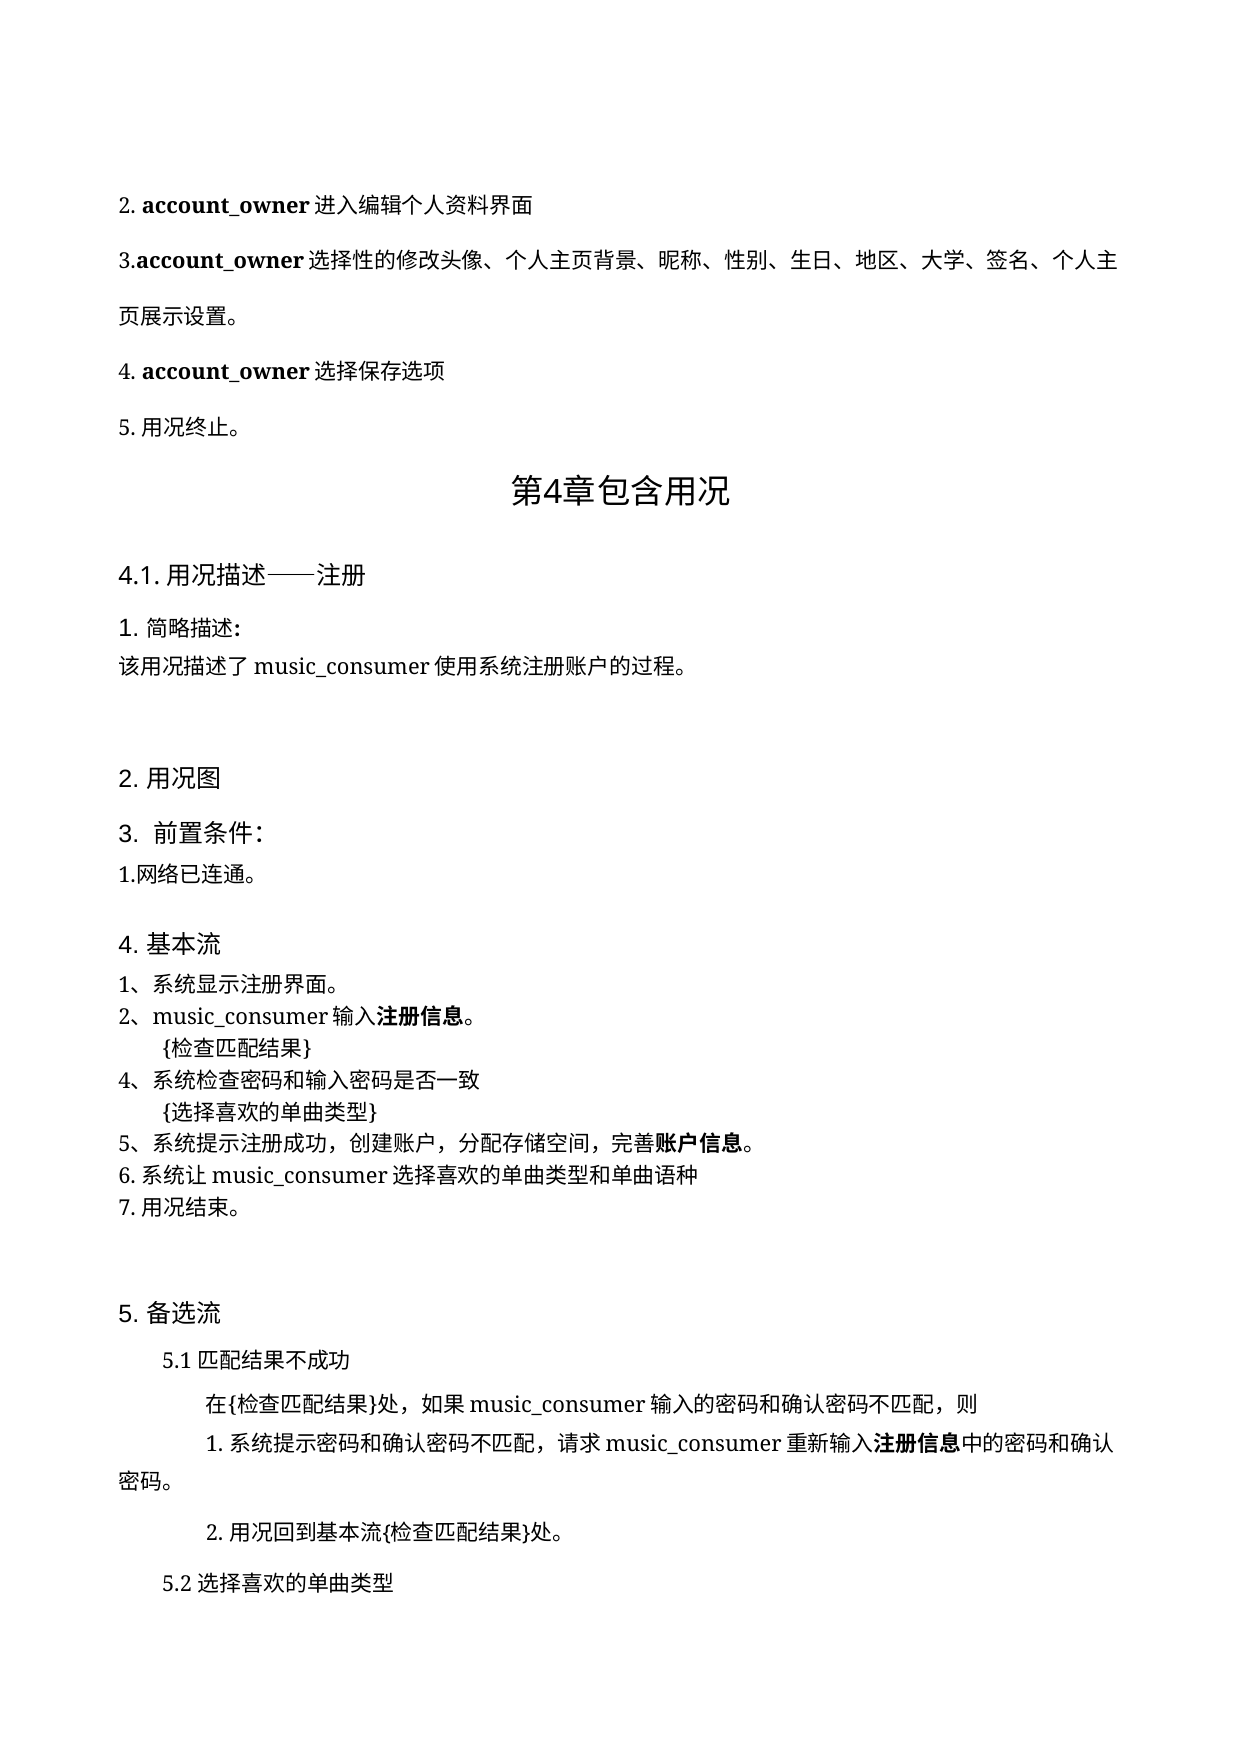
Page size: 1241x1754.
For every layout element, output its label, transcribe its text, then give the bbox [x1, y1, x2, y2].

subtitle 简略描述: [118, 611, 1122, 643]
subtitle 用况描述——注册 [118, 556, 1122, 592]
text 2、music_consumer输入注册信息。 [118, 999, 1122, 1031]
subtitle 用况图 [118, 758, 1122, 794]
subtitle 前置条件： [118, 813, 1122, 849]
text 4. account_owner选择保存选项 [118, 354, 1122, 386]
text 4、系统检查密码和输入密码是否一致 [118, 1063, 1122, 1094]
text 在{检查匹配结果}处，如果music_consumer输入的密码和确认密码不匹配，则 [118, 1387, 1122, 1419]
text 3.account_owner选择性的修改头像、个人主页背景、昵称、性别、生日、地区、大学、签名、个人主页展示设置。 [118, 243, 1122, 330]
text 5. 用况终止。 [118, 409, 1122, 441]
subtitle 备选流 [118, 1293, 1122, 1329]
text 5.2 选择喜欢的单曲类型 [118, 1566, 1122, 1597]
text 7. 用况结束。 [118, 1190, 1122, 1222]
text 5.1 匹配结果不成功 [118, 1343, 1122, 1375]
text 2. 用况回到基本流{检查匹配结果}处。 [118, 1514, 1122, 1546]
text 1、系统显示注册界面。 [118, 967, 1122, 999]
text 1.网络已连通。 [118, 857, 1122, 888]
text 2. account_owner进入编辑个人资料界面 [118, 188, 1122, 219]
text {选择喜欢的单曲类型} [118, 1094, 1122, 1126]
text {检查匹配结果} [118, 1031, 1122, 1063]
text 6. 系统让music_consumer选择喜欢的单曲类型和单曲语种 [118, 1158, 1122, 1190]
subtitle 包含用况 [118, 465, 1122, 513]
text 该用况描述了music_consumer使用系统注册账户的过程。 [118, 649, 1122, 681]
text 1. 系统提示密码和确认密码不匹配，请求music_consumer重新输入注册信息中的密码和确认密码。 [118, 1426, 1122, 1495]
text 5、系统提示注册成功，创建账户，分配存储空间，完善账户信息。 [118, 1126, 1122, 1158]
subtitle 基本流 [118, 924, 1122, 960]
